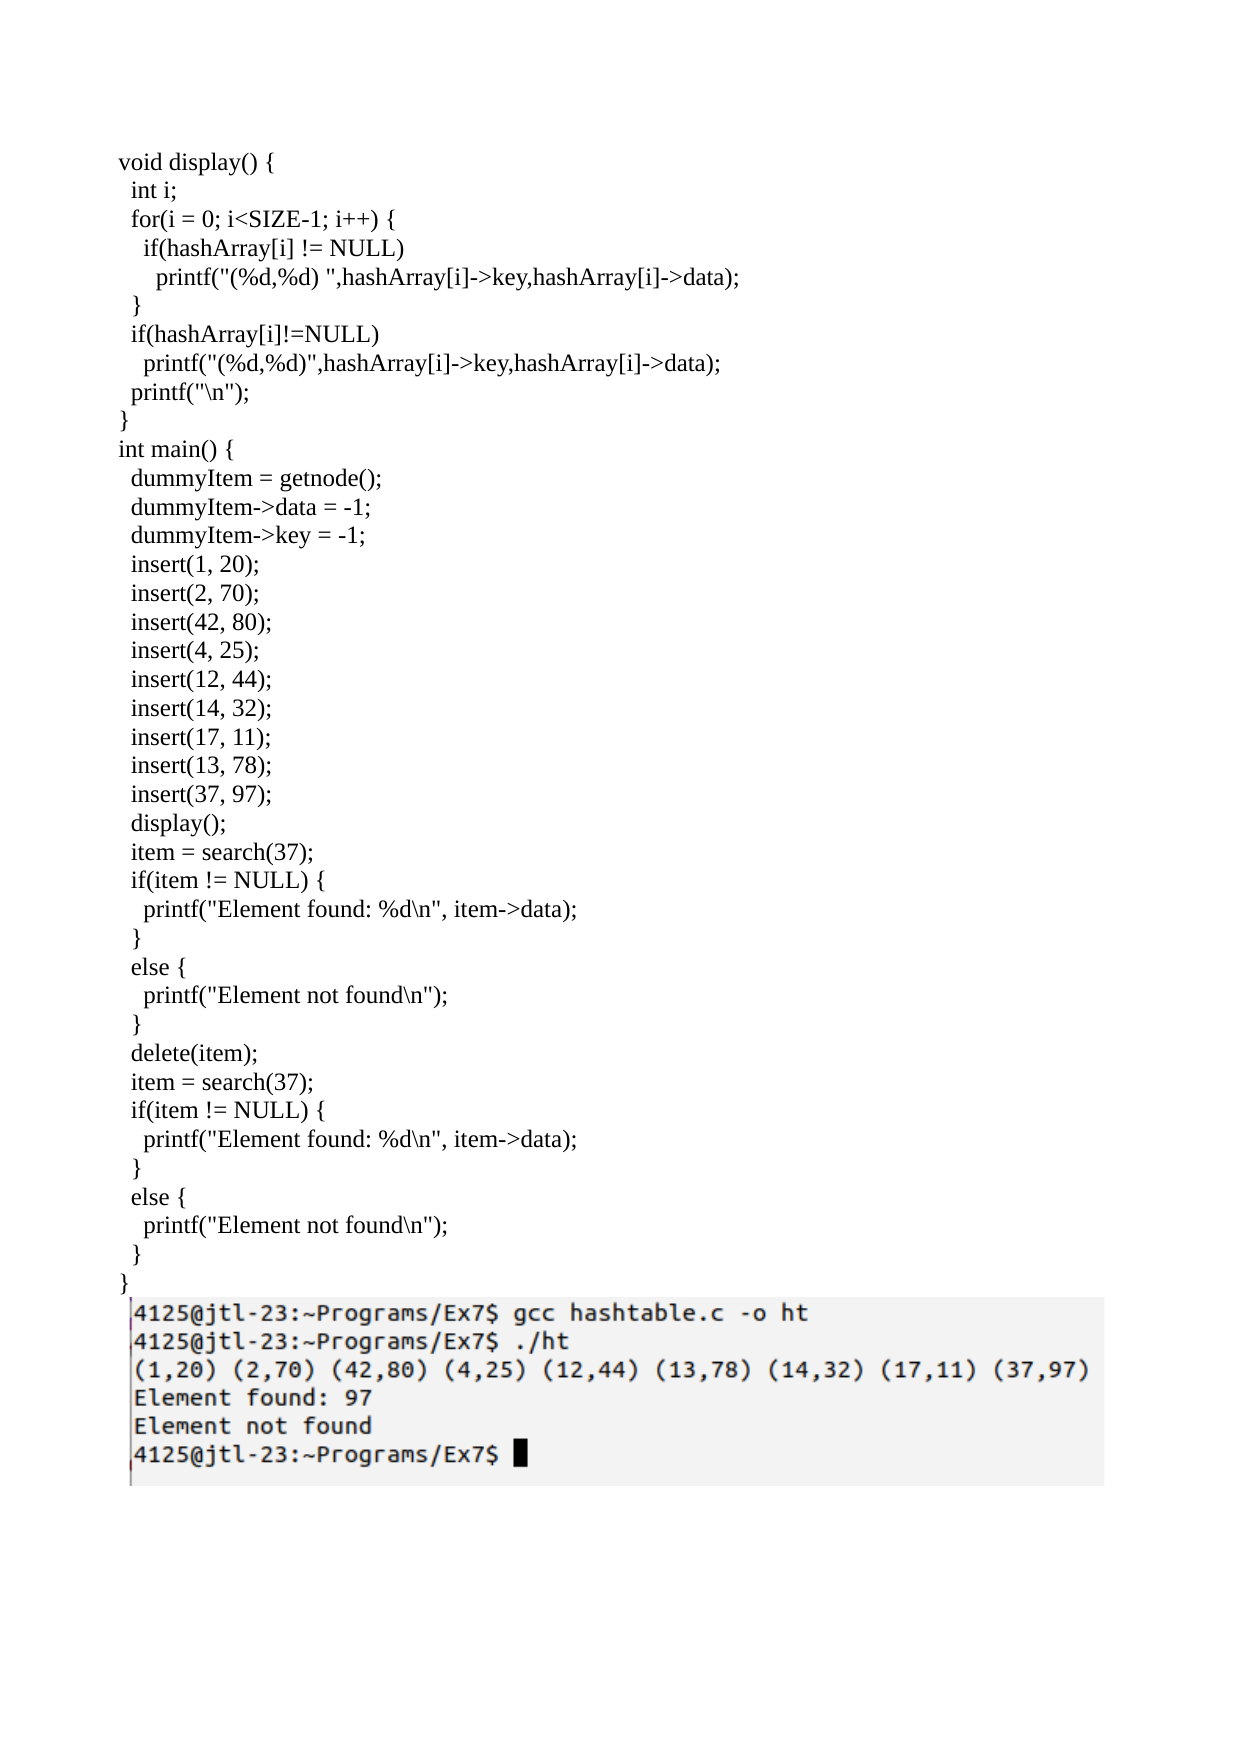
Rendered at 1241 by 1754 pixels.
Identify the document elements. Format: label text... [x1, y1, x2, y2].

text insert(2, 70); [118, 578, 1122, 607]
text printf("\n"); [118, 377, 1122, 406]
text else { [118, 952, 1122, 981]
text insert(13, 78); [118, 751, 1122, 779]
text } [118, 1153, 1122, 1182]
picture [129, 1297, 1105, 1486]
text insert(37, 97); [118, 779, 1122, 808]
text insert(4, 25); [118, 636, 1122, 664]
text if(item != NULL) { [118, 866, 1122, 894]
text printf("Element found: %d\n", item->data); [118, 894, 1122, 923]
text } [118, 1268, 1122, 1297]
text if(item != NULL) { [118, 1096, 1122, 1124]
text dummyItem = getnode(); [118, 463, 1122, 492]
text printf("Element not found\n"); [118, 981, 1122, 1009]
text insert(17, 11); [118, 722, 1122, 751]
text item = search(37); [118, 837, 1122, 866]
text insert(42, 80); [118, 607, 1122, 636]
text } [118, 923, 1122, 952]
text printf("(%d,%d) ",hashArray[i]->key,hashArray[i]->data); [118, 262, 1122, 291]
text dummyItem->key = -1; [118, 521, 1122, 549]
text int i; [118, 176, 1122, 204]
text } [118, 291, 1122, 319]
text void display() { [118, 147, 1122, 176]
text } [118, 1009, 1122, 1038]
text insert(14, 32); [118, 693, 1122, 722]
text } [118, 406, 1122, 434]
text printf("Element found: %d\n", item->data); [118, 1124, 1122, 1153]
text display(); [118, 808, 1122, 837]
text item = search(37); [118, 1067, 1122, 1096]
text delete(item); [118, 1038, 1122, 1067]
text printf("Element not found\n"); [118, 1211, 1122, 1239]
text if(hashArray[i]!=NULL) [118, 319, 1122, 348]
text insert(12, 44); [118, 664, 1122, 693]
text for(i = 0; i<SIZE-1; i++) { [118, 204, 1122, 233]
text dummyItem->data = -1; [118, 492, 1122, 521]
text else { [118, 1182, 1122, 1211]
text insert(1, 20); [118, 549, 1122, 578]
text int main() { [118, 434, 1122, 463]
text if(hashArray[i] != NULL) [118, 233, 1122, 262]
text } [118, 1239, 1122, 1268]
text printf("(%d,%d)",hashArray[i]->key,hashArray[i]->data); [118, 348, 1122, 377]
